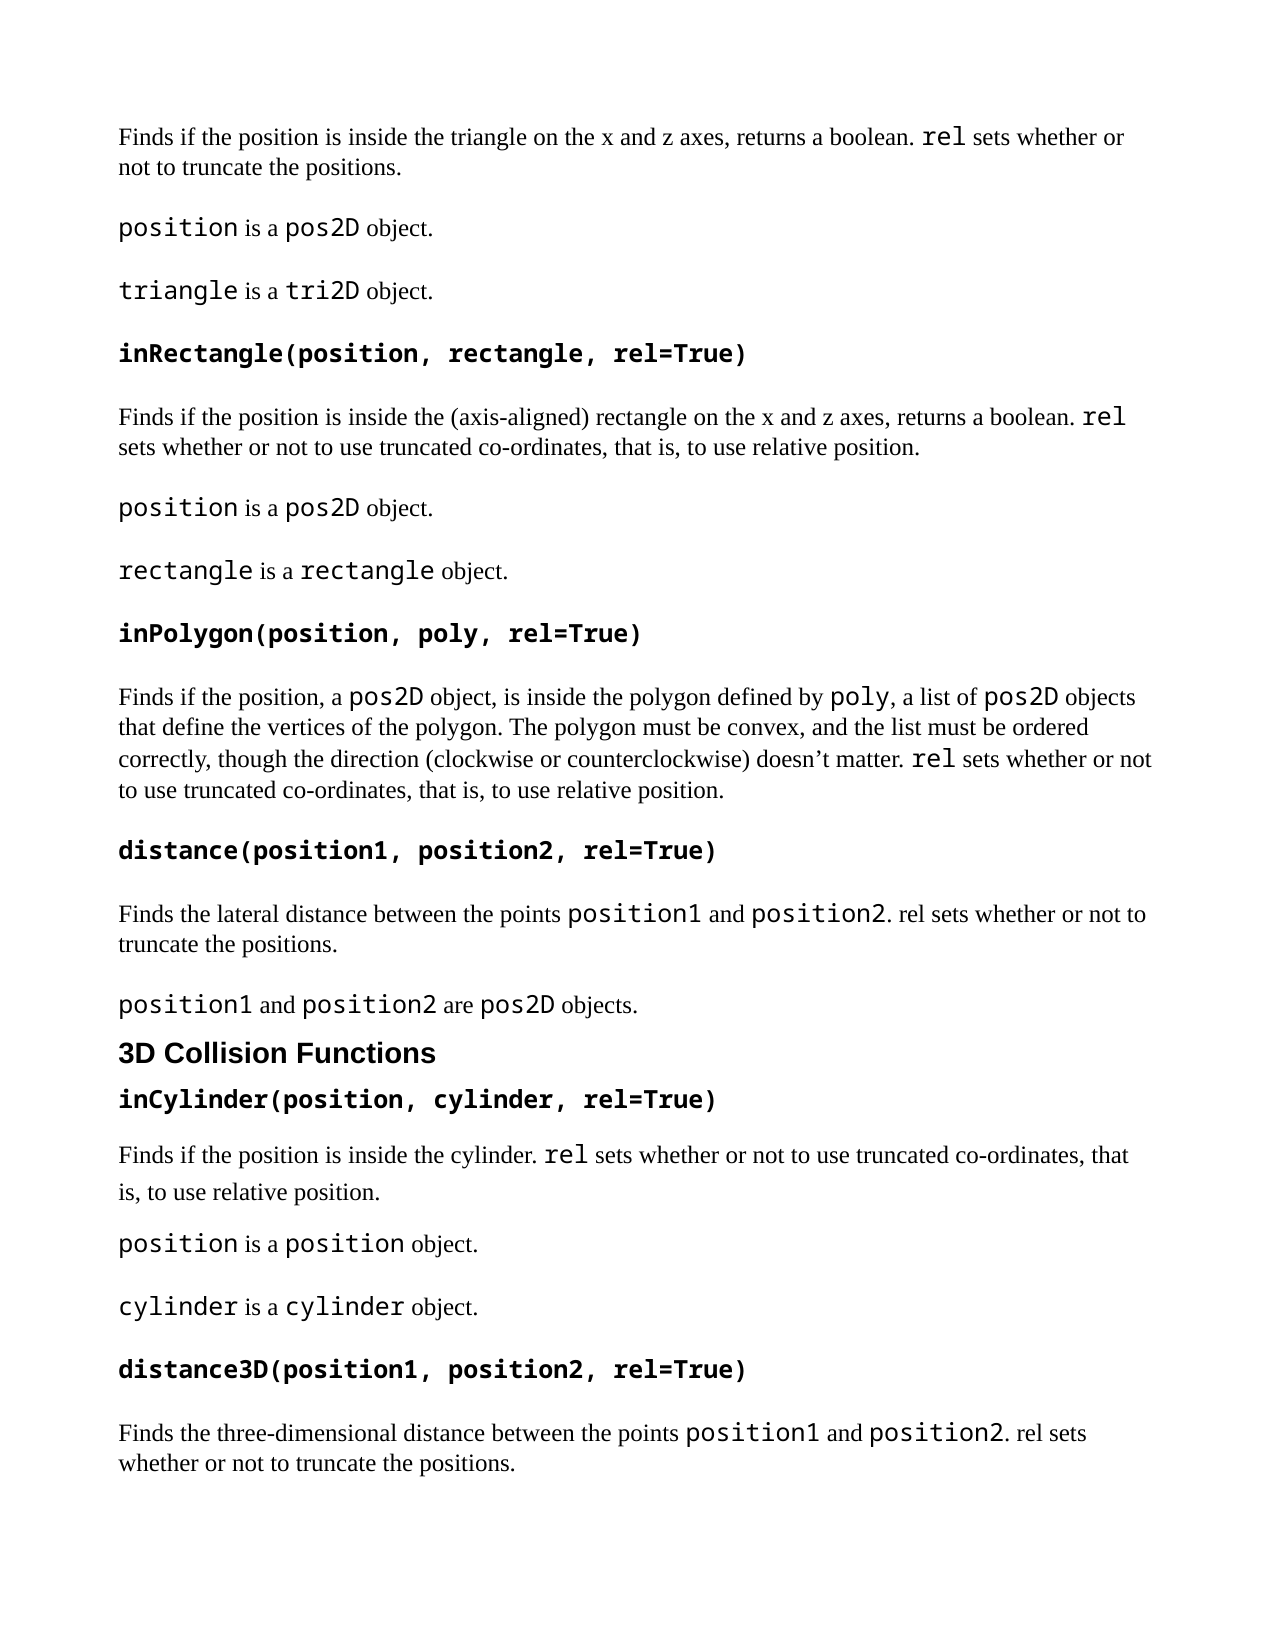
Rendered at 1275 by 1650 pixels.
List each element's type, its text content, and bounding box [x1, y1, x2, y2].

text inCylinder(position, cylinder, rel=True) [118, 1082, 1157, 1116]
text Finds the three-dimensional distance between the points position1 and position2. rel sets whether or not to truncate the positions. [118, 1414, 1157, 1477]
text cylinder is a cylinder object. [118, 1289, 1157, 1323]
text position1 and position2 are pos2D objects. [118, 987, 1157, 1021]
subtitle 3D Collision Functions [118, 1036, 1157, 1069]
text distance(position1, position2, rel=True) [118, 832, 1157, 867]
text rectangle is a rectangle object. [118, 552, 1157, 587]
text Finds if the position, a pos2D object, is inside the polygon defined by poly, a list of pos2D objects that define the vertices of the polygon. The polygon must be convex, and the list must be ordered correctly, though the direction (clockwise or counterclockwise) doesn’t matter. rel sets whether or not to use truncated co-ordinates, that is, to use relative position. [118, 678, 1157, 804]
text Finds the lateral distance between the points position1 and position2. rel sets whether or not to truncate the positions. [118, 895, 1157, 958]
text position is a pos2D object. [118, 210, 1157, 244]
text triangle is a tri2D object. [118, 272, 1157, 307]
text position is a pos2D object. [118, 490, 1157, 524]
text Finds if the position is inside the (axis-aligned) rectangle on the x and z axes, returns a boolean. rel sets whether or not to use truncated co-ordinates, that is, to use relative position. [118, 398, 1157, 461]
text Finds if the position is inside the triangle on the x and z axes, returns a boolean. rel sets whether or not to truncate the positions. [118, 118, 1157, 181]
text Finds if the position is inside the cylinder. rel sets whether or not to use truncated co-ordinates, that is, to use relative position. [118, 1137, 1157, 1206]
text distance3D(position1, position2, rel=True) [118, 1352, 1157, 1386]
text inRectangle(position, rectangle, rel=True) [118, 335, 1157, 369]
text inPolygon(position, poly, rel=True) [118, 615, 1157, 649]
text position is a position object. [118, 1226, 1157, 1260]
